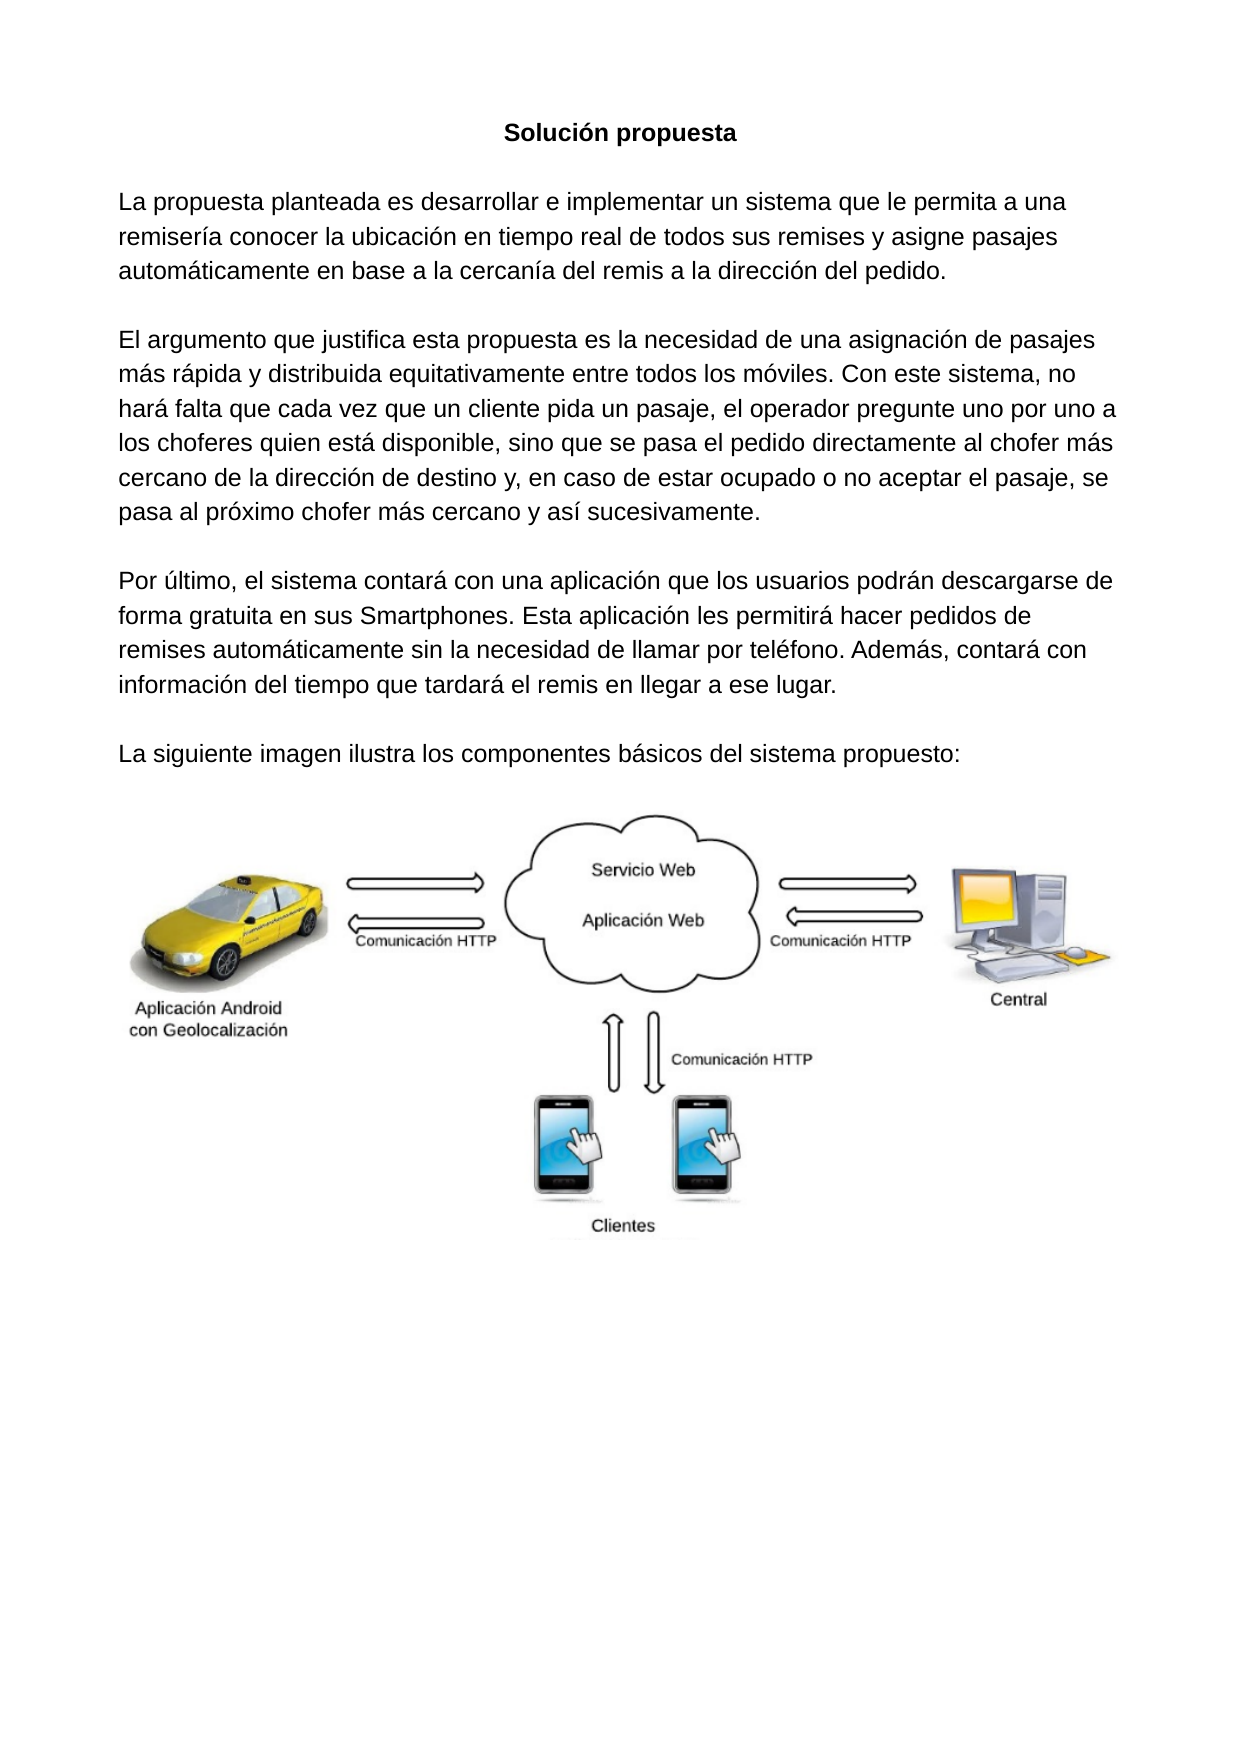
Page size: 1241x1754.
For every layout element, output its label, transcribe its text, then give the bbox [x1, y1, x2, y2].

picture [118, 807, 1123, 1240]
text El argumento que justifica esta propuesta es la necesidad de una asignación de pasajes más rápida y distribuida equitativamente entre todos los móviles. Con este sistema, no hará falta que cada vez que un cliente pida un pasaje, el operador pregunte uno por uno a los choferes quien está disponible, sino que se pasa el pedido directamente al chofer más cercano de la dirección de destino y, en caso de estar ocupado o no aceptar el pasaje, se pasa al próximo chofer más cercano y así sucesivamente. [118, 325, 1122, 526]
text Por último, el sistema contará con una aplicación que los usuarios podrán descargarse de forma gratuita en sus Smartphones. Esta aplicación les permitirá hacer pedidos de remises automáticamente sin la necesidad de llamar por teléfono. Además, contará con información del tiempo que tardará el remis en llegar a ese lugar. [118, 532, 1122, 698]
text La propuesta planteada es desarrollar e implementar un sistema que le permita a una remisería conocer la ubicación en tiempo real de todos sus remises y asigne pasajes automáticamente en base a la cercanía del remis a la dirección del pedido. [118, 187, 1122, 285]
text Solución propuesta [118, 118, 1122, 147]
text La siguiente imagen ilustra los componentes básicos del sistema propuesto: [118, 739, 1122, 767]
